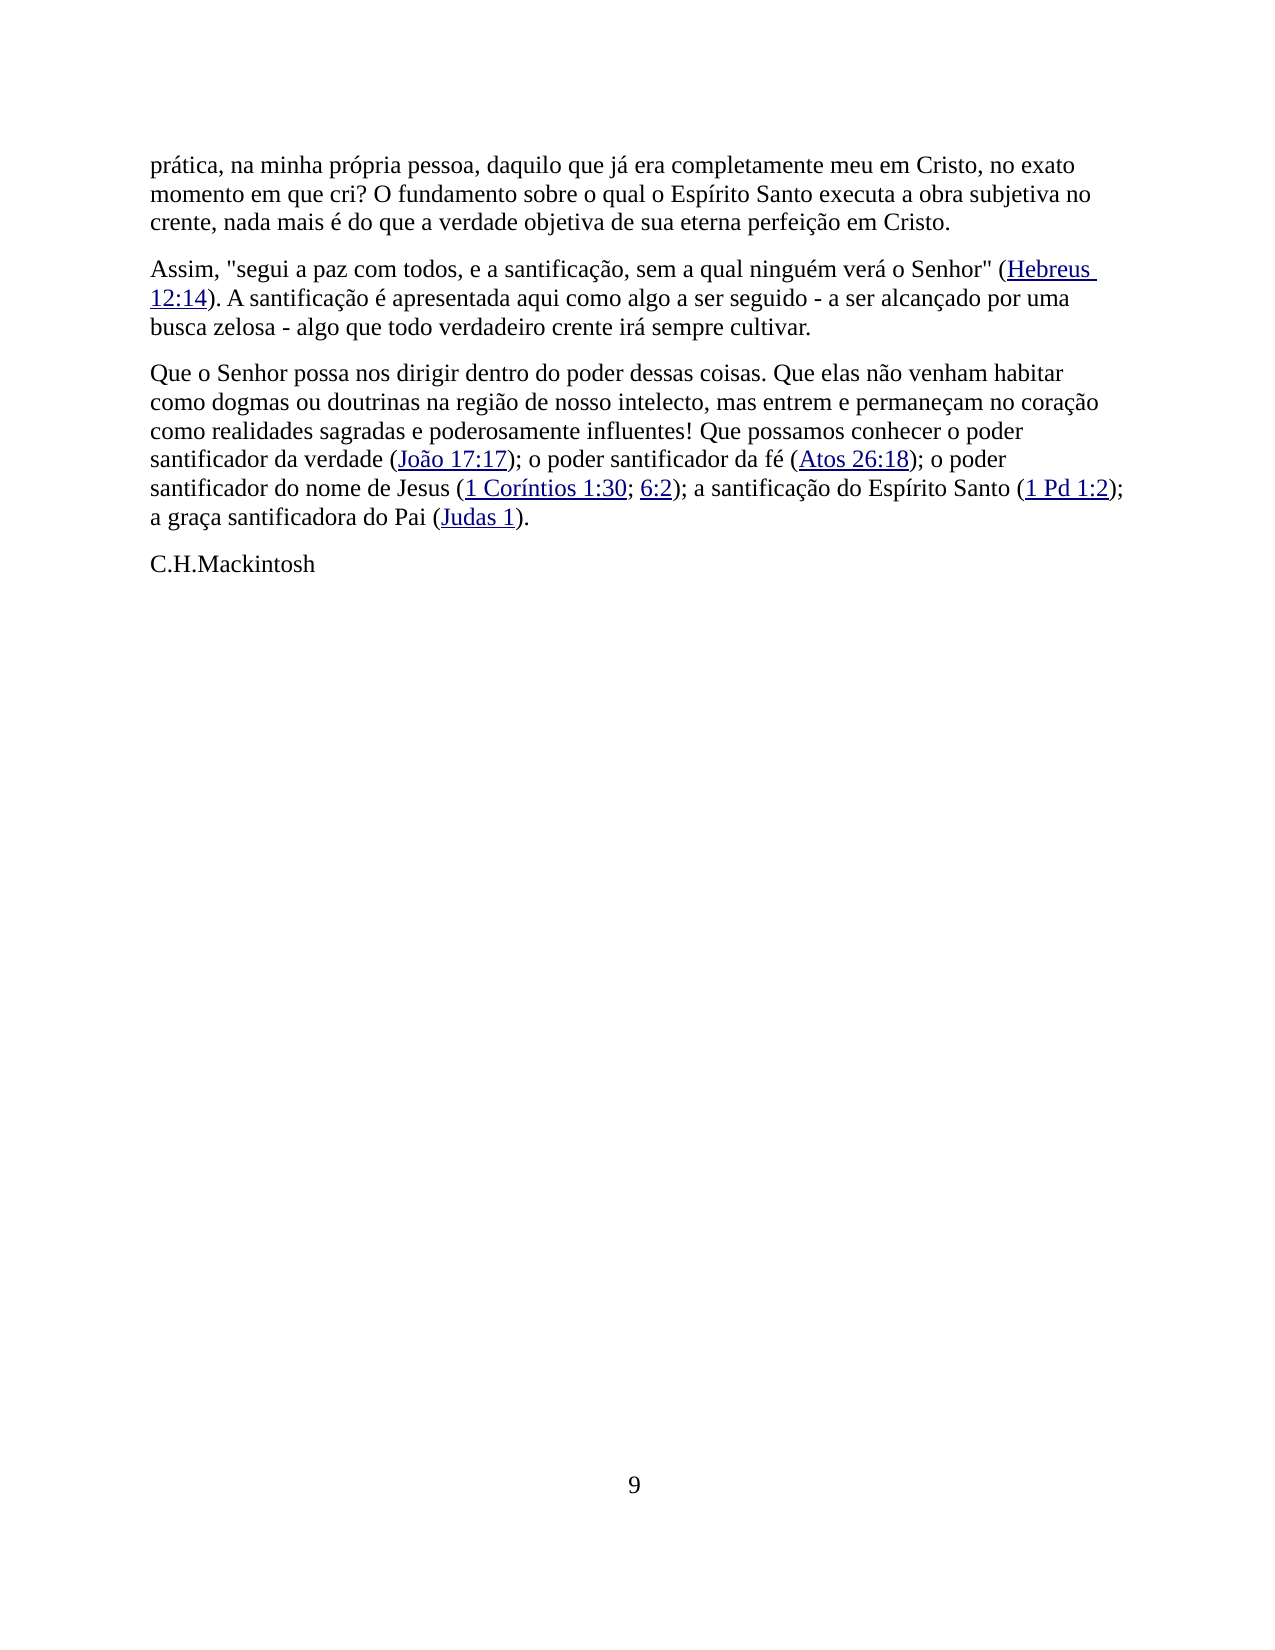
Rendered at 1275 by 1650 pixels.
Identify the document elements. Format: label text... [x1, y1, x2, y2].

text Assim, "segui a paz com todos, e a santificação, sem a qual ninguém verá o Senhor" (Hebreus 12:14). A santificação é apresentada aqui como algo a ser seguido - a ser alcançado por uma busca zelosa - algo que todo verdadeiro crente irá sempre cultivar. [150, 254, 1125, 340]
text prática, na minha própria pessoa, daquilo que já era completamente meu em Cristo, no exato momento em que cri? O fundamento sobre o qual o Espírito Santo executa a obra subjetiva no crente, nada mais é do que a verdade objetiva de sua eterna perfeição em Cristo. [150, 150, 1125, 236]
text Que o Senhor possa nos dirigir dentro do poder dessas coisas. Que elas não venham habitar como dogmas ou doutrinas na região de nosso intelecto, mas entrem e permaneçam no coração como realidades sagradas e poderosamente influentes! Que possamos conhecer o poder santificador da verdade (João 17:17); o poder santificador da fé (Atos 26:18); o poder santificador do nome de Jesus (1 Coríntios 1:30; 6:2); a santificação do Espírito Santo (1 Pd 1:2); a graça santificadora do Pai (Judas 1). [150, 358, 1125, 531]
text C.H.Mackintosh [150, 549, 1125, 577]
